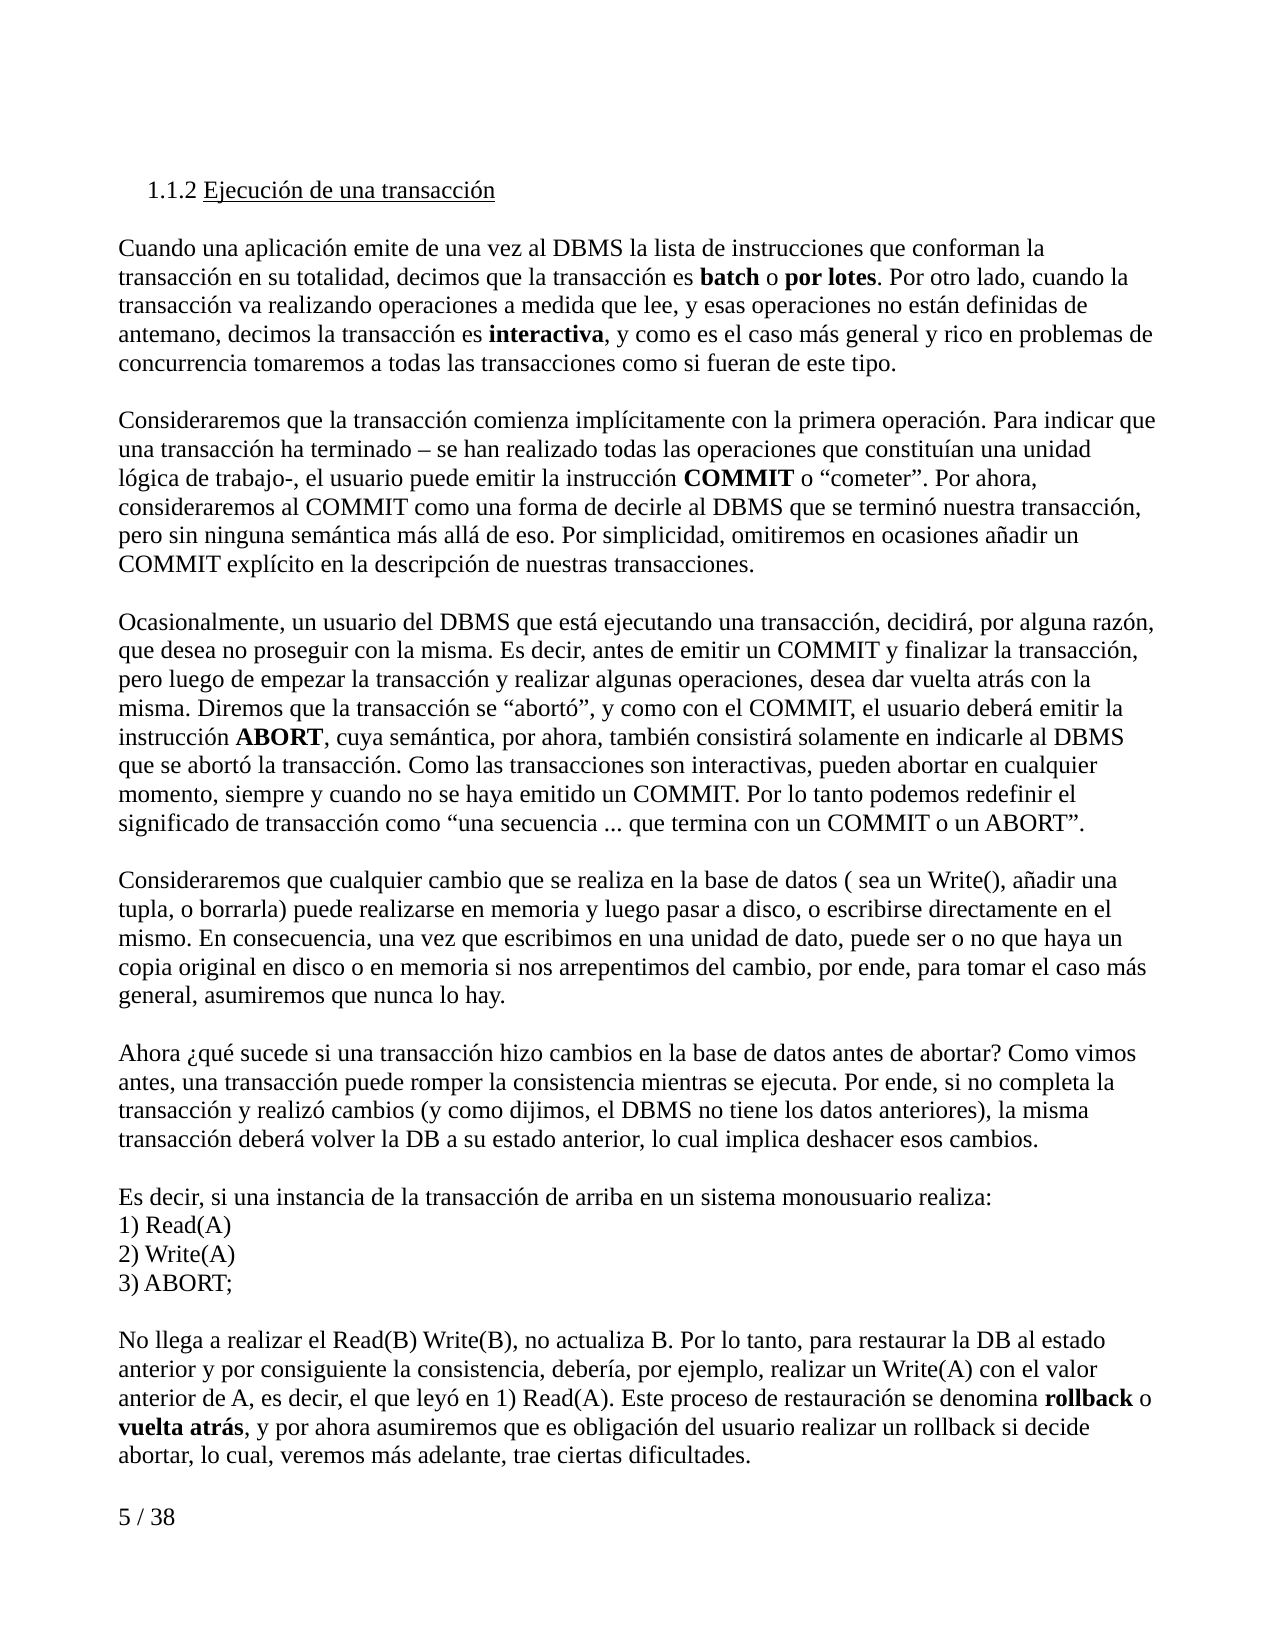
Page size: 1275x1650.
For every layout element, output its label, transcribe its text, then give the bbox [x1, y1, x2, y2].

text Ahora ¿qué sucede si una transacción hizo cambios en la base de datos antes de abortar? Como vimos antes, una transacción puede romper la consistencia mientras se ejecuta. Por ende, si no completa la transacción y realizó cambios (y como dijimos, el DBMS no tiene los datos anteriores), la misma transacción deberá volver la DB a su estado anterior, lo cual implica deshacer esos cambios. [118, 1038, 1157, 1153]
text 1) Read(A) [118, 1211, 1157, 1239]
text 3) ABORT; [118, 1268, 1157, 1297]
text Es decir, si una instancia de la transacción de arriba en un sistema monousuario realiza: [118, 1182, 1157, 1211]
text 2) Write(A) [118, 1239, 1157, 1268]
list Ejecución de una transacción [141, 176, 1157, 204]
text Consideraremos que cualquier cambio que se realiza en la base de datos ( sea un Write(), añadir una tupla, o borrarla) puede realizarse en memoria y luego pasar a disco, o escribirse directamente en el mismo. En consecuencia, una vez que escribimos en una unidad de dato, puede ser o no que haya un copia original en disco o en memoria si nos arrepentimos del cambio, por ende, para tomar el caso más general, asumiremos que nunca lo hay. [118, 866, 1157, 1009]
text No llega a realizar el Read(B) Write(B), no actualiza B. Por lo tanto, para restaurar la DB al estado anterior y por consiguiente la consistencia, debería, por ejemplo, realizar un Write(A) con el valor anterior de A, es decir, el que leyó en 1) Read(A). Este proceso de restauración se denomina rollback o vuelta atrás, y por ahora asumiremos que es obligación del usuario realizar un rollback si decide abortar, lo cual, veremos más adelante, trae ciertas dificultades. [118, 1326, 1157, 1469]
text Ocasionalmente, un usuario del DBMS que está ejecutando una transacción, decidirá, por alguna razón, que desea no proseguir con la misma. Es decir, antes de emitir un COMMIT y finalizar la transacción, pero luego de empezar la transacción y realizar algunas operaciones, desea dar vuelta atrás con la misma. Diremos que la transacción se “abortó”, y como con el COMMIT, el usuario deberá emitir la instrucción ABORT, cuya semántica, por ahora, también consistirá solamente en indicarle al DBMS que se abortó la transacción. Como las transacciones son interactivas, pueden abortar en cualquier momento, siempre y cuando no se haya emitido un COMMIT. Por lo tanto podemos redefinir el significado de transacción como “una secuencia ... que termina con un COMMIT o un ABORT”. [118, 607, 1157, 837]
text Cuando una aplicación emite de una vez al DBMS la lista de instrucciones que conforman la transacción en su totalidad, decimos que la transacción es batch o por lotes. Por otro lado, cuando la transacción va realizando operaciones a medida que lee, y esas operaciones no están definidas de antemano, decimos la transacción es interactiva, y como es el caso más general y rico en problemas de concurrencia tomaremos a todas las transacciones como si fueran de este tipo. [118, 233, 1157, 377]
text Consideraremos que la transacción comienza implícitamente con la primera operación. Para indicar que una transacción ha terminado – se han realizado todas las operaciones que constituían una unidad lógica de trabajo-, el usuario puede emitir la instrucción COMMIT o “cometer”. Por ahora, consideraremos al COMMIT como una forma de decirle al DBMS que se terminó nuestra transacción, pero sin ninguna semántica más allá de eso. Por simplicidad, omitiremos en ocasiones añadir un COMMIT explícito en la descripción de nuestras transacciones. [118, 406, 1157, 578]
